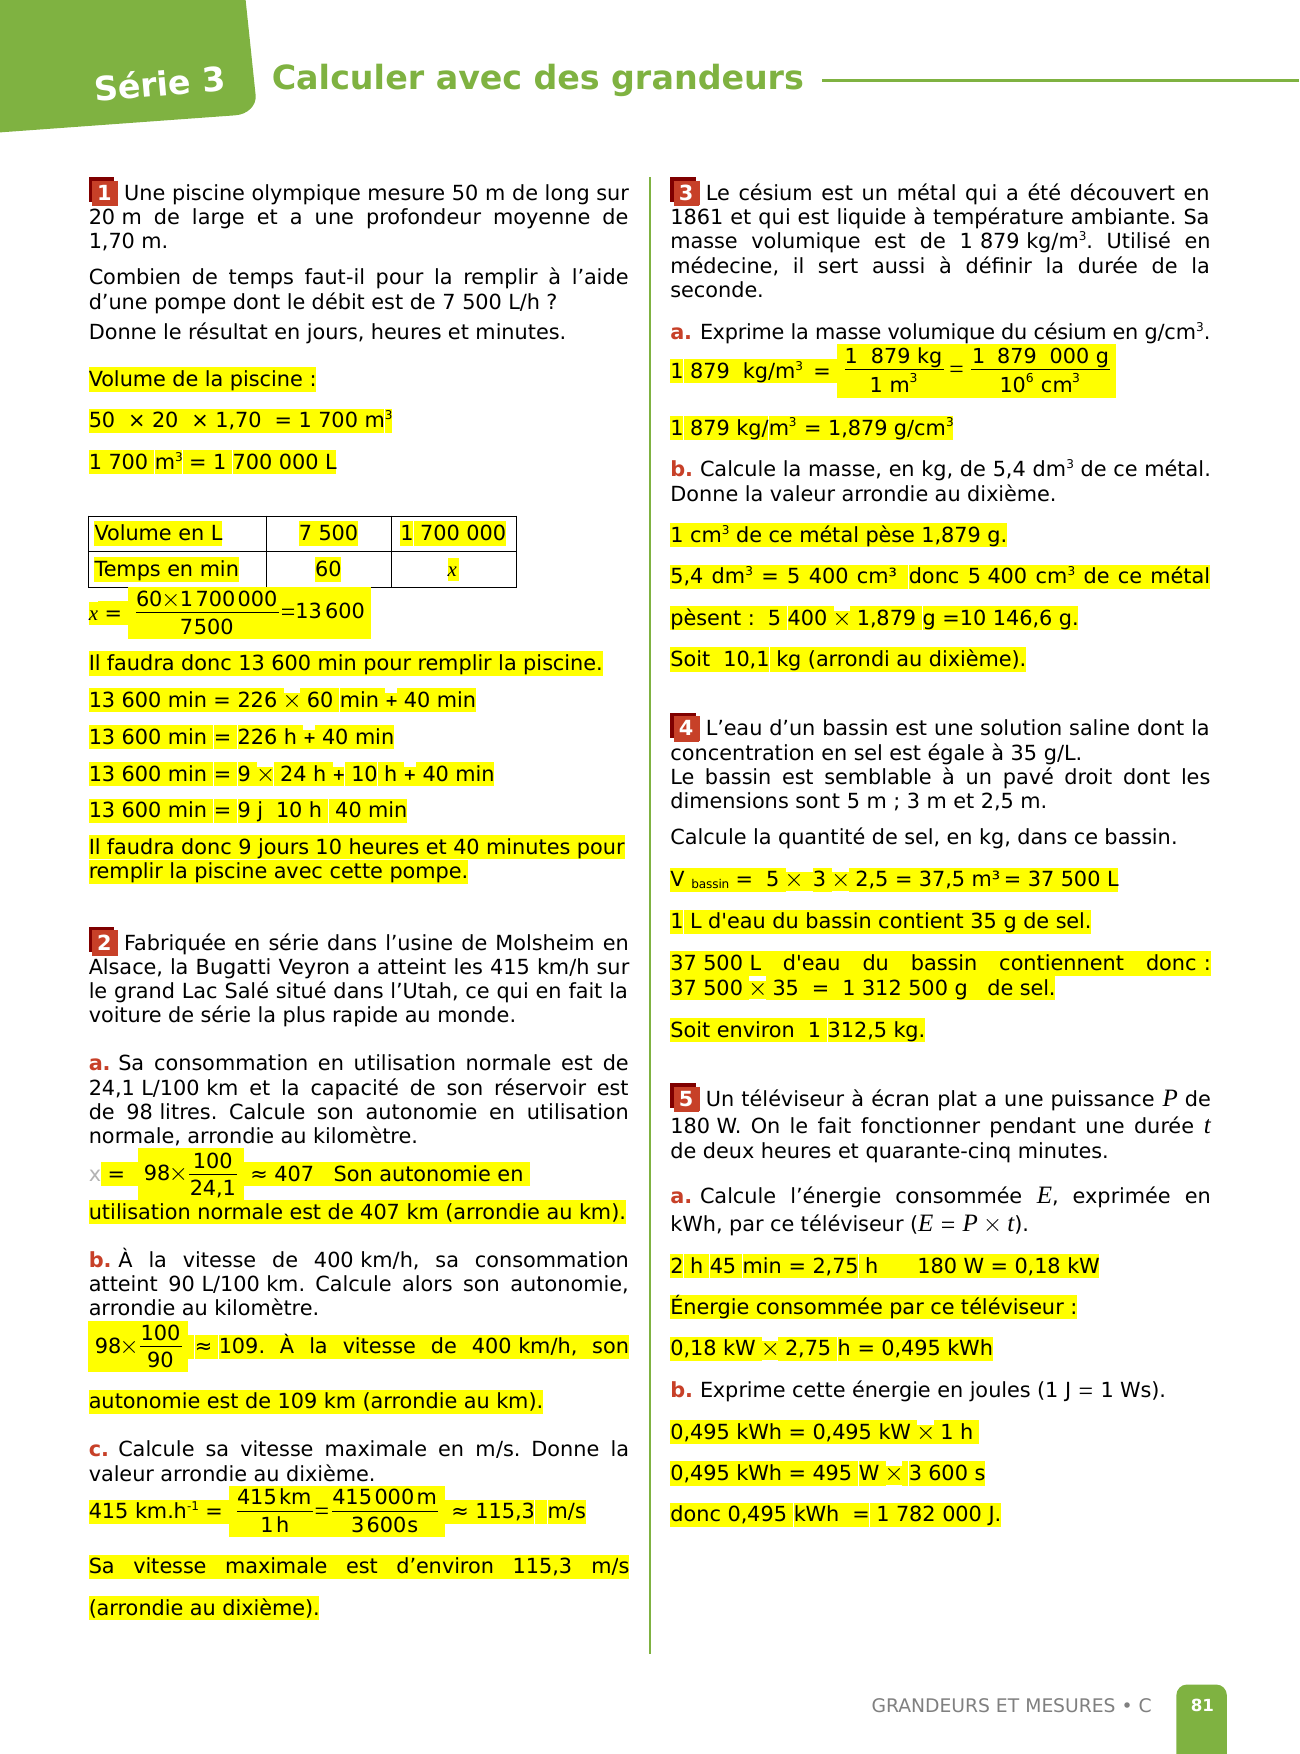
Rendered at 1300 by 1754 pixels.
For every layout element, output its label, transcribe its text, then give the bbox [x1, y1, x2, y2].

list Sa consommation en utilisation normale est de 24,1 L/100 km et la capacité de son réservoir est de 98 litres. Calcule son autonomie en utilisation normale, arrondie au kilomètre. [88, 1051, 629, 1148]
list Exprime la masse volumique du césium en g/cm3. [670, 320, 1211, 344]
list 2 h 45 min = 2,75 h 180 W = 0,18 kW [670, 1237, 1211, 1278]
list Soit environ 1 312,5 kg. [670, 1018, 1211, 1042]
list ≈ 109. À la vitesse de 400 km/h, son autonomie est de 109 km (arrondie au km). [88, 1321, 629, 1414]
text 13 600 min = 9 j 10 h 40 min [88, 798, 629, 823]
table_header 7 500 [267, 517, 391, 551]
text 1 700 m3 = 1 700 000 L [88, 433, 629, 474]
list 415 km.h-1 = [88, 1486, 229, 1537]
subtitle Une piscine olympique mesure 50 m de long sur 20 m de large et a une profondeur moyenne de 1,70 m. [88, 177, 629, 254]
list 1 cm3 de ce métal pèse 1,879 g. [670, 506, 1211, 547]
subtitle Le césium est un métal qui a été découvert en 1861 et qui est liquide à température ambiante. Sa masse volumique est de 1 879 kg/m3. Utilisé en médecine, il sert aussi à définir la durée de la seconde. [670, 177, 1211, 302]
list 0,495 kWh = 0,495 kW × 1 h [670, 1403, 1211, 1444]
text 13 600 min = 226 × 60 min + 40 min [88, 688, 629, 712]
table_header 1 700 000 [392, 517, 516, 551]
text Volume de la piscine : [88, 350, 629, 392]
text Il faudra donc 9 jours 10 heures et 40 minutes pour remplir la piscine avec cette pompe. [88, 835, 629, 884]
text Calcule la quantité de sel, en kg, dans ce bassin. [670, 826, 1211, 850]
list Exprime cette énergie en joules (1 J = 1 Ws). [670, 1378, 1211, 1403]
text 13 600 min = 226 h + 40 min [88, 725, 629, 749]
list ≈ 115,3 m/s [445, 1486, 629, 1537]
subtitle Un téléviseur à écran plat a une puissance P de 180 W. On le fait fonctionner pendant une durée t de deux heures et quarante-cinq minutes. [670, 1083, 1211, 1164]
list 0,495 kWh = 495 W × 3 600 s [670, 1444, 1211, 1486]
subtitle L’eau d’un bassin est une solution saline dont la concentration en sel est égale à 35 g/L. Le bassin est semblable à un pavé droit dont les dimensions sont 5 m ; 3 m et 2,5 m. [670, 713, 1211, 814]
table_cell 60 [267, 552, 391, 587]
subtitle Donne le résultat en jours, heures et minutes. [88, 320, 629, 344]
list Calcule l’énergie consommée E, exprimée en kWh, par ce téléviseur (E = P × t). [670, 1181, 1211, 1237]
table_cell x [392, 552, 516, 587]
subtitle Combien de temps faut-il pour la remplir à l’aide d’une pompe dont le débit est de 7 500 L/h ? [88, 266, 629, 314]
text 50 × 20 × 1,70 = 1 700 m3 [88, 392, 629, 433]
list À la vitesse de 400 km/h, sa consommation atteint 90 L/100 km. Calcule alors son autonomie, arrondie au kilomètre. [88, 1248, 629, 1321]
list V bassin = 5 × 3 × 2,5 = 37,5 m³ = 37 500 L [670, 867, 1211, 892]
list 0,18 kW × 2,75 h = 0,495 kWh [670, 1319, 1211, 1361]
text [371, 587, 629, 639]
text x = [88, 588, 128, 639]
list Calcule sa vitesse maximale en m/s. Donne la valeur arrondie au dixième. [88, 1437, 629, 1486]
list [1116, 344, 1211, 398]
list 1 L d'eau du bassin contient 35 g de sel. [670, 909, 1211, 934]
list Soit 10,1 kg (arrondi au dixième). [670, 630, 1211, 672]
list Calcule la masse, en kg, de 5,4 dm3 de ce métal. Donne la valeur arrondie au dixième. [670, 458, 1211, 506]
table_header Volume en L [89, 517, 266, 551]
list x = ≈ 407 Son autonomie en utilisation normale est de 407 km (arrondie au km). [88, 1148, 629, 1224]
list Sa vitesse maximale est d’environ 115,3 m/s (arrondie au dixième). [88, 1537, 629, 1620]
list 1 879 kg/m3 = 1,879 g/cm3 [670, 398, 1211, 440]
table_cell Temps en min [89, 552, 266, 587]
list donc 0,495 kWh = 1 782 000 J. [670, 1486, 1211, 1527]
subtitle Fabriquée en série dans l’usine de Molsheim en Alsace, la Bugatti Veyron a atteint les 415 km/h sur le grand Lac Salé situé dans l’Utah, ce qui en fait la voiture de série la plus rapide au monde. [88, 927, 629, 1028]
list Énergie consommée par ce téléviseur : [670, 1278, 1211, 1319]
text 13 600 min = 9 × 24 h + 10 h + 40 min [88, 762, 629, 786]
text Il faudra donc 13 600 min pour remplir la piscine. [88, 651, 629, 676]
list 5,4 dm3 = 5 400 cm³ donc 5 400 cm3 de ce métal pèsent : 5 400 × 1,879 g =10 146,6 g. [670, 547, 1211, 630]
list 37 500 L d'eau du bassin contiennent donc : 37 500 × 35 = 1 312 500 g de sel. [670, 951, 1211, 1000]
list 1 879 kg/m3 = [670, 344, 837, 398]
